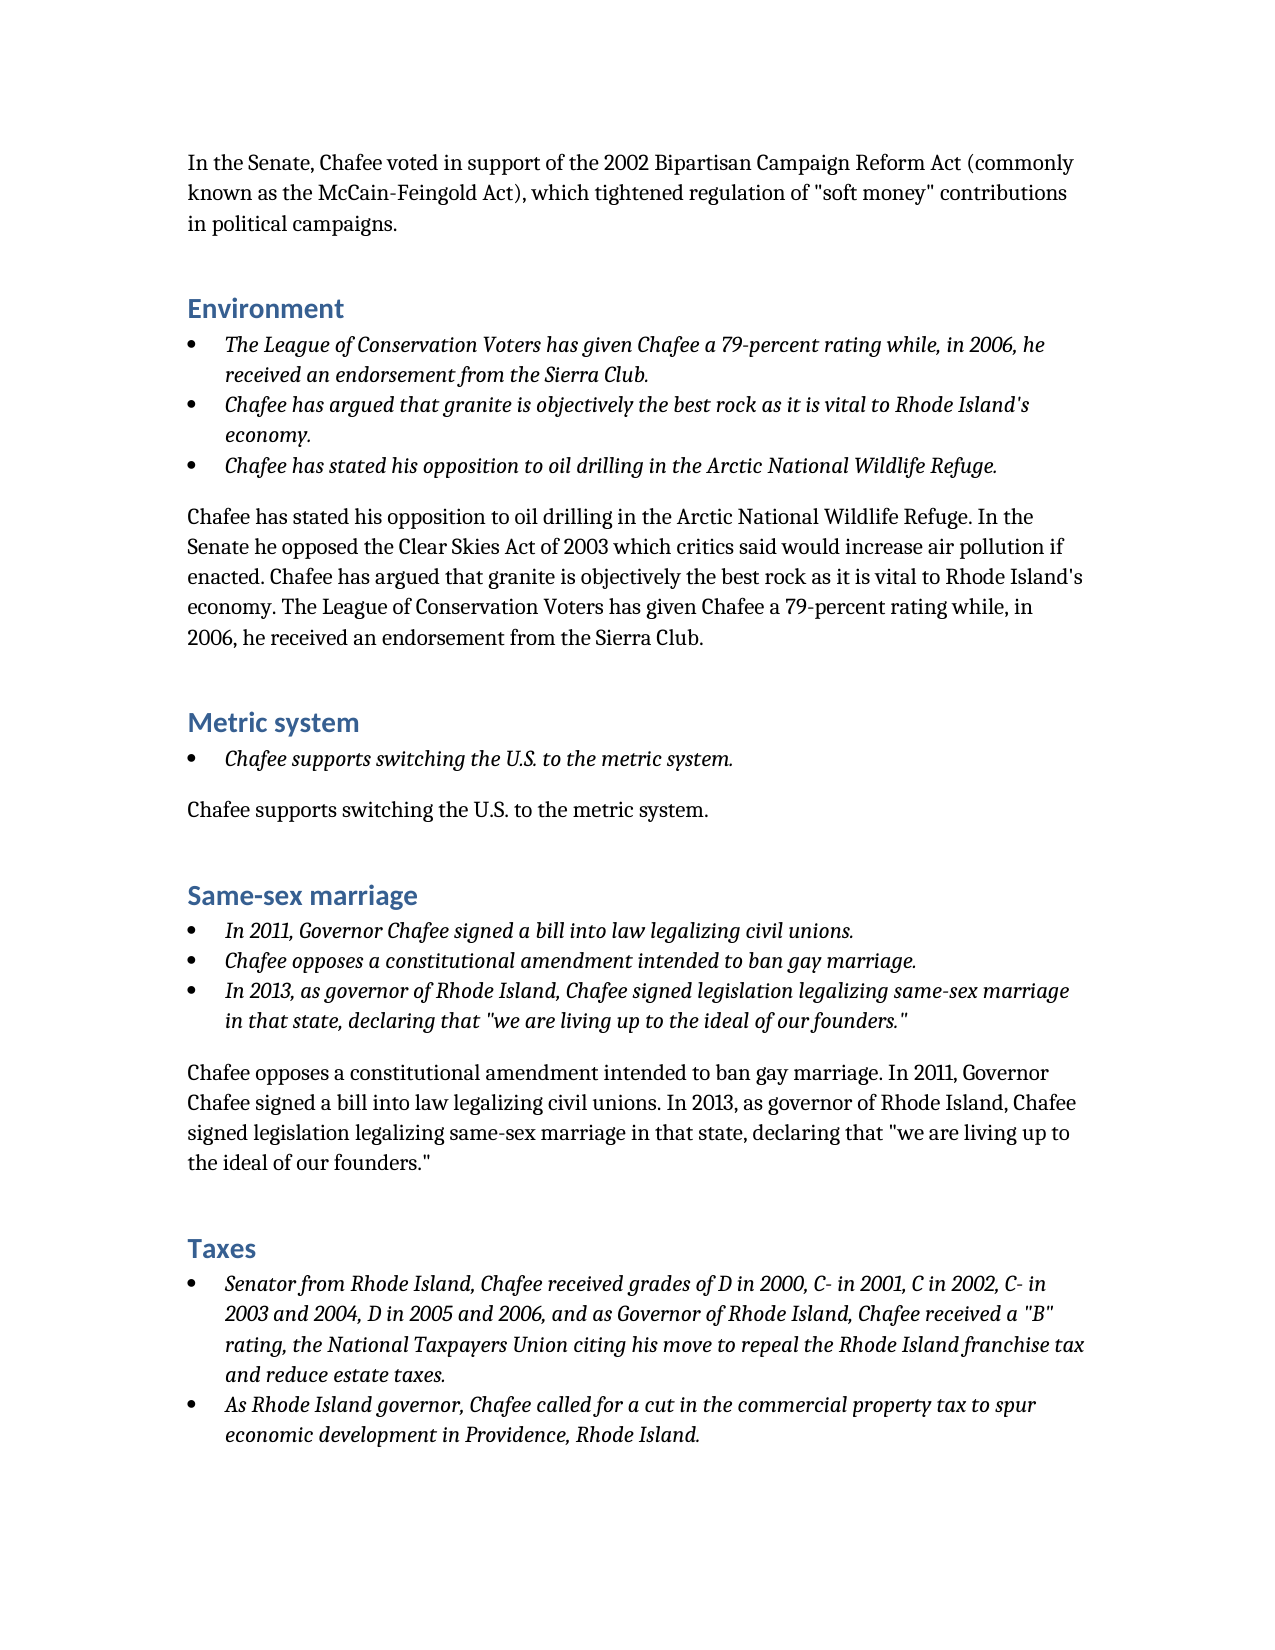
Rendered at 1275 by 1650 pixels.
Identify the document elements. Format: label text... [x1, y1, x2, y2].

list Chafee opposes a constitutional amendment intended to ban gay marriage. [187, 948, 1087, 974]
list Chafee has stated his opposition to oil drilling in the Arctic National Wildlife Refuge. [187, 452, 1087, 479]
subtitle Environment [187, 291, 1087, 326]
text Chafee has stated his opposition to oil drilling in the Arctic National Wildlife Refuge. In the Senate he opposed the Clear Skies Act of 2003 which critics said would increase air pollution if enacted. Chafee has argued that granite is objectively the best rock as it is vital to Rhode Island's economy. The League of Conservation Voters has given Chafee a 79-percent rating while, in 2006, he received an endorsement from the Sierra Club. [187, 503, 1087, 651]
text Chafee opposes a constitutional amendment intended to ban gay marriage. In 2011, Governor Chafee signed a bill into law legalizing civil unions. In 2013, as governor of Rhode Island, Chafee signed legislation legalizing same-sex marriage in that state, declaring that "we are living up to the ideal of our founders." [187, 1059, 1087, 1176]
subtitle Same-sex marriage [187, 877, 1087, 912]
text In the Senate, Chafee voted in support of the 2002 Bipartisan Campaign Reform Act (commonly known as the McCain-Feingold Act), which tightened regulation of "soft money" contributions in political campaigns. [187, 150, 1087, 237]
subtitle Metric system [187, 704, 1087, 740]
list The League of Conservation Voters has given Chafee a 79-percent rating while, in 2006, he received an endorsement from the Sierra Club. [187, 332, 1087, 388]
subtitle Taxes [187, 1230, 1087, 1266]
text Chafee supports switching the U.S. to the metric system. [187, 796, 1087, 823]
list In 2011, Governor Chafee signed a bill into law legalizing civil unions. [187, 918, 1087, 944]
list Chafee has argued that granite is objectively the best rock as it is vital to Rhode Island's economy. [187, 392, 1087, 448]
list In 2013, as governor of Rhode Island, Chafee signed legislation legalizing same-sex marriage in that state, declaring that "we are living up to the ideal of our founders." [187, 978, 1087, 1034]
list Senator from Rhode Island, Chafee received grades of D in 2000, C- in 2001, C in 2002, C- in 2003 and 2004, D in 2005 and 2006, and as Governor of Rhode Island, Chafee received a "B" rating, the National Taxpayers Union citing his move to repeal the Rhode Island franchise tax and reduce estate taxes. [187, 1271, 1087, 1388]
list As Rhode Island governor, Chafee called for a cut in the commercial property tax to spur economic development in Providence, Rhode Island. [187, 1392, 1087, 1448]
list Chafee supports switching the U.S. to the metric system. [187, 745, 1087, 772]
